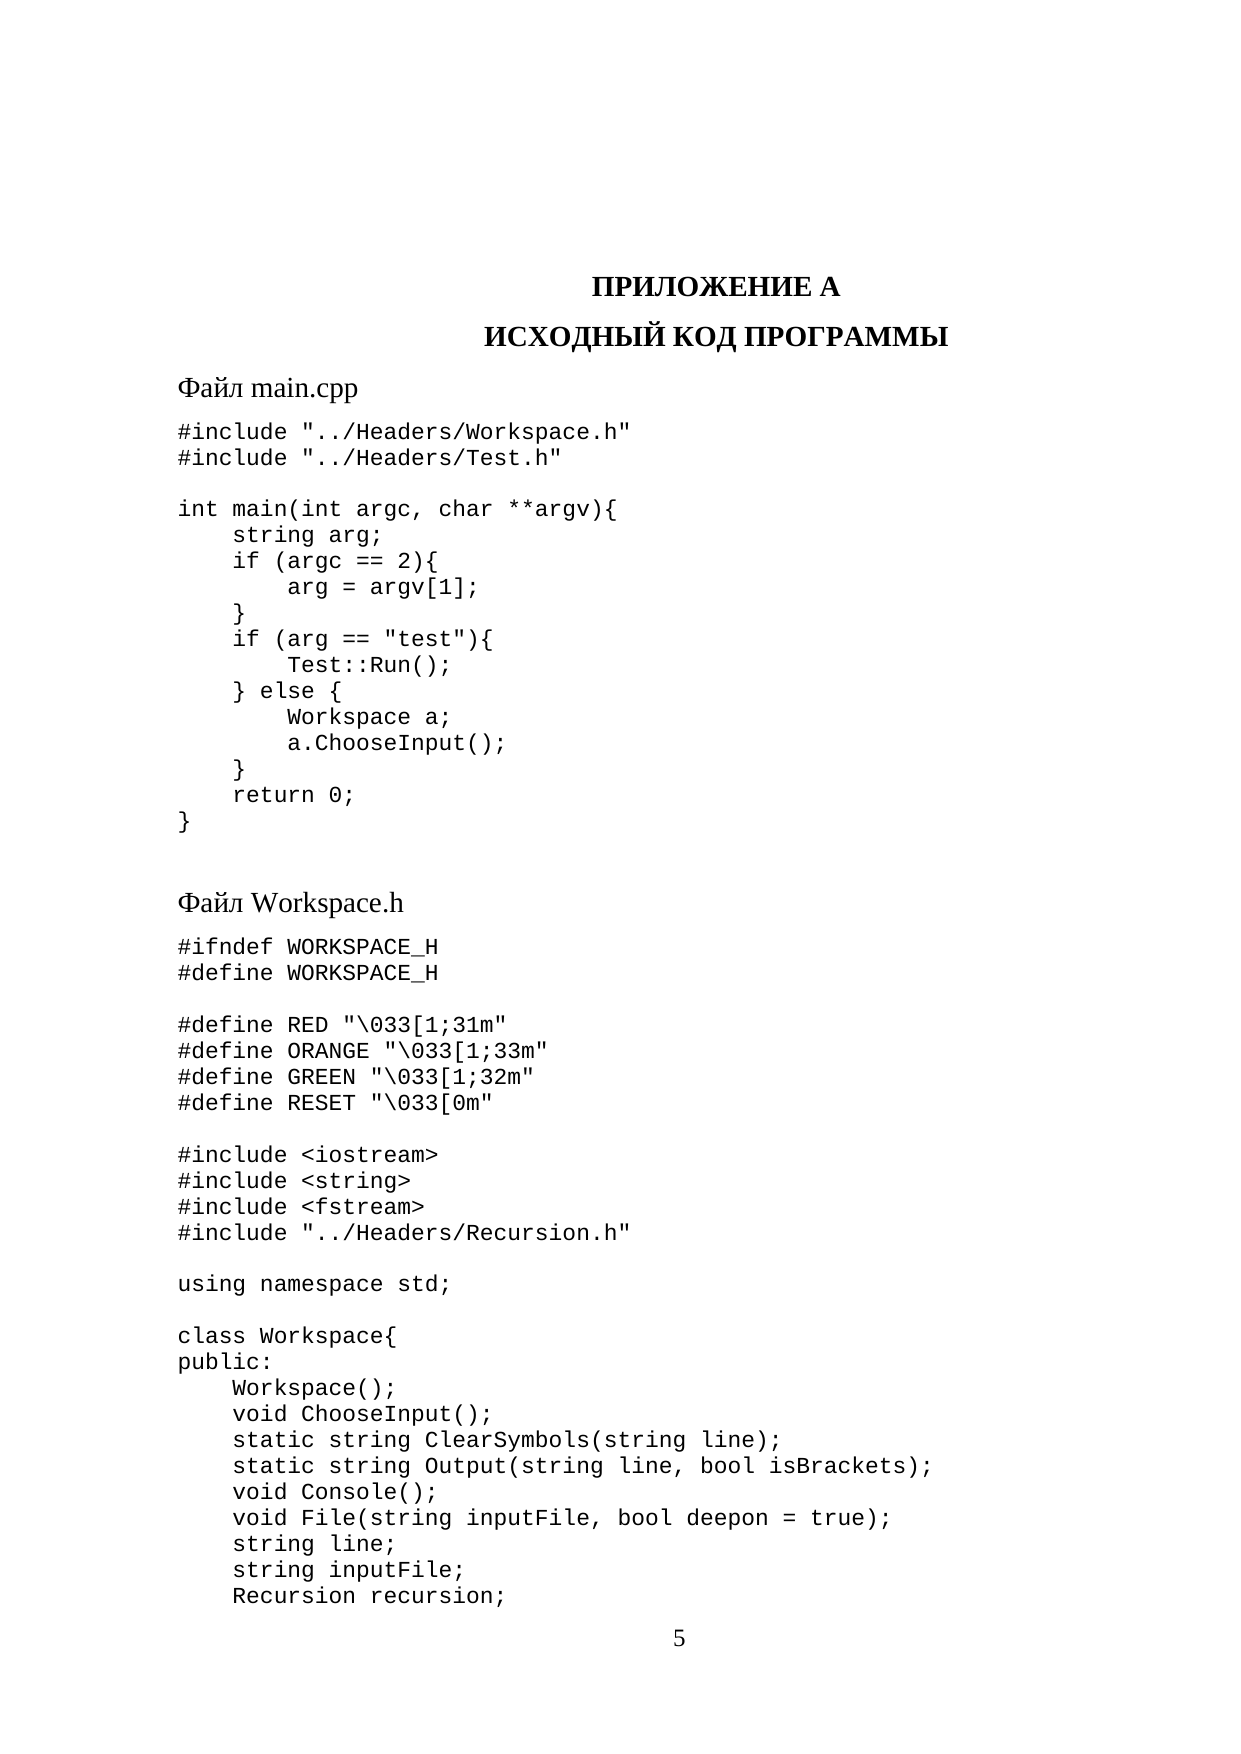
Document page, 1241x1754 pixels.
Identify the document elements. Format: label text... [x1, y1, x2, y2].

text #define RED "\033[1;31m" [177, 1013, 1181, 1039]
text #define ORANGE "\033[1;33m" [177, 1039, 1181, 1065]
text Recursion recursion; [177, 1584, 1181, 1610]
text public: [177, 1351, 1181, 1377]
text arg = argv[1]; [177, 576, 1181, 602]
text Workspace a; [177, 705, 1181, 731]
text string line; [177, 1532, 1181, 1558]
text static string ClearSymbols(string line); [177, 1428, 1181, 1454]
text } else { [177, 679, 1181, 705]
text Файл Workspace.h [177, 885, 1181, 919]
text #define WORKSPACE_H [177, 962, 1181, 987]
text #include <fstream> [177, 1195, 1181, 1221]
text #define RESET "\033[0m" [177, 1091, 1181, 1117]
text if (argc == 2){ [177, 550, 1181, 576]
text #include "../Headers/Test.h" [177, 446, 1181, 472]
text Workspace(); [177, 1377, 1181, 1402]
text #ifndef WORKSPACE_H [177, 936, 1181, 962]
text #include "../Headers/Workspace.h" [177, 420, 1181, 446]
text string arg; [177, 524, 1181, 550]
text ПРИЛОЖЕНИЕ А [177, 269, 1181, 303]
text return 0; [177, 783, 1181, 809]
text #include "../Headers/Recursion.h" [177, 1221, 1181, 1247]
text Файл main.cpp [177, 370, 1181, 403]
text } [177, 757, 1181, 783]
text #define GREEN "\033[1;32m" [177, 1065, 1181, 1091]
text void ChooseInput(); [177, 1402, 1181, 1428]
text } [177, 809, 1181, 835]
text } [177, 602, 1181, 627]
text using namespace std; [177, 1273, 1181, 1299]
text int main(int argc, char **argv){ [177, 498, 1181, 524]
text void File(string inputFile, bool deepon = true); [177, 1506, 1181, 1532]
text #include <string> [177, 1169, 1181, 1195]
text ИСХОДНЫЙ КОД ПРОГРАММЫ [177, 319, 1181, 353]
text string inputFile; [177, 1558, 1181, 1584]
text Test::Run(); [177, 653, 1181, 679]
text static string Output(string line, bool isBrackets); [177, 1454, 1181, 1480]
text void Console(); [177, 1480, 1181, 1506]
text if (arg == "test"){ [177, 627, 1181, 653]
text class Workspace{ [177, 1325, 1181, 1351]
text #include <iostream> [177, 1143, 1181, 1169]
text a.ChooseInput(); [177, 731, 1181, 757]
